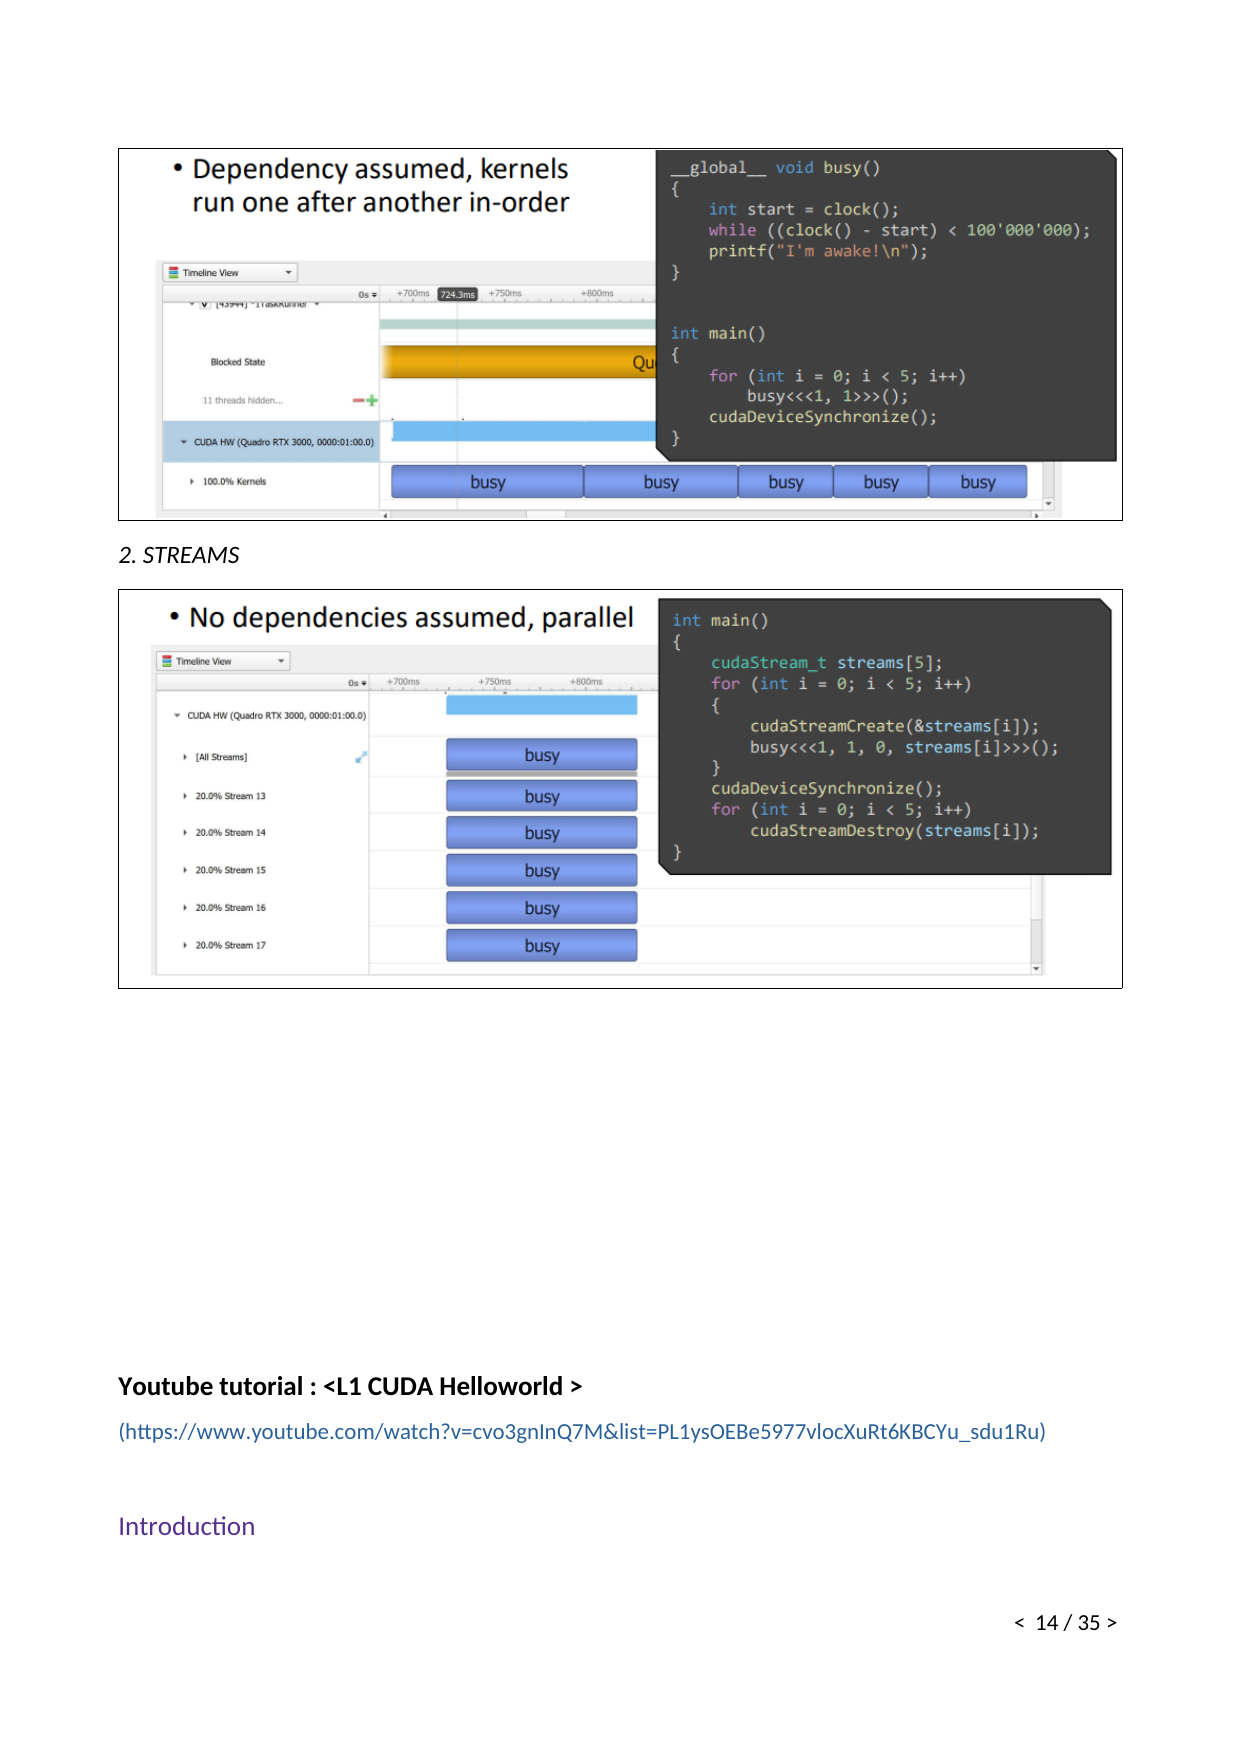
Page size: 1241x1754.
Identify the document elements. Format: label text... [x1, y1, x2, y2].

picture [121, 150, 1119, 518]
subtitle Youtube tutorial : <L1 CUDA Helloworld > [118, 1369, 1122, 1402]
subtitle Introduction [118, 1509, 1122, 1542]
picture [121, 592, 1119, 986]
text (https://www.youtube.com/watch?v=cvo3gnInQ7M&list=PL1ysOEBe5977vlocXuRt6KBCYu_sdu1Ru) [118, 1417, 1122, 1445]
text 2. STREAMS [118, 539, 1122, 570]
